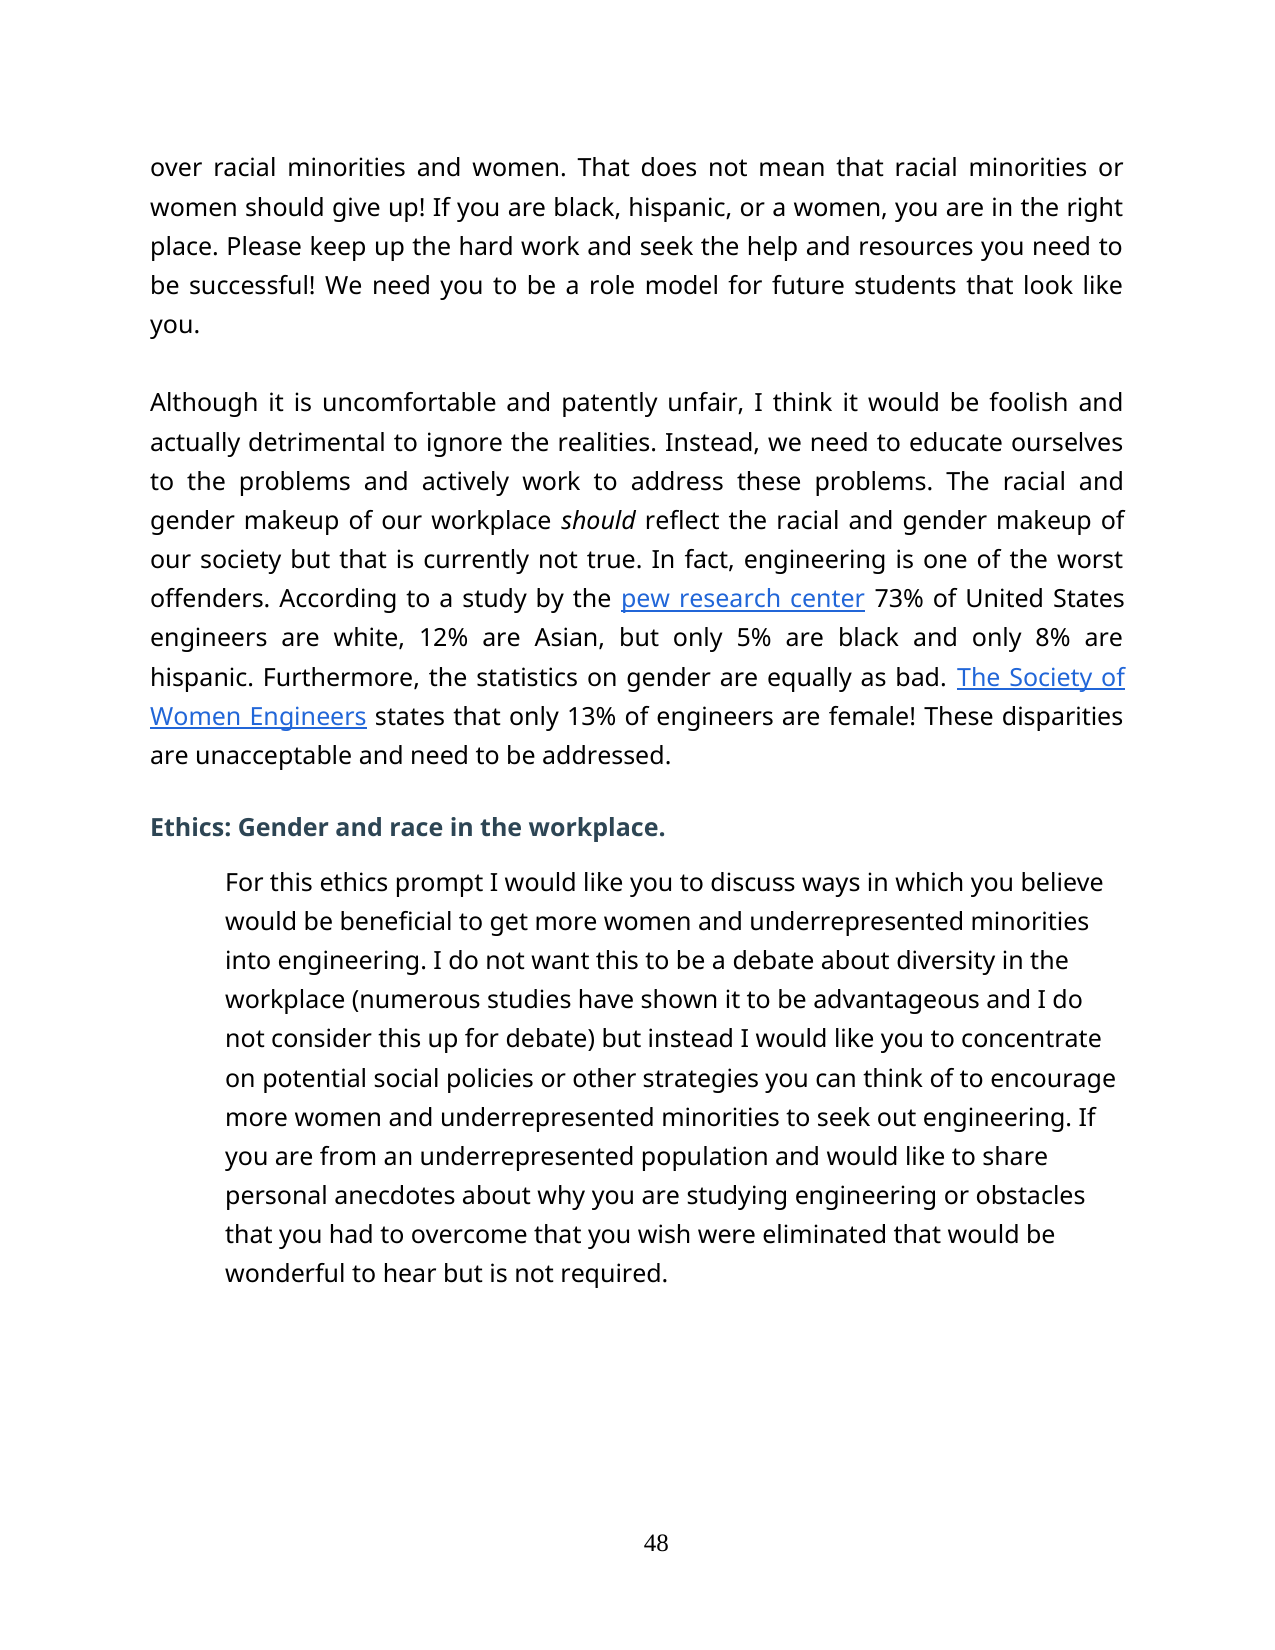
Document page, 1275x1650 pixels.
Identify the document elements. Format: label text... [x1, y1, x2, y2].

text Although it is uncomfortable and patently unfair, I think it would be foolish and actually detrimental to ignore the realities. Instead, we need to educate ourselves to the problems and actively work to address these problems. The racial and gender makeup of our workplace should reflect the racial and gender makeup of our society but that is currently not true. In fact, engineering is one of the worst offenders. According to a study by the pew research center 73% of United States engineers are white, 12% are Asian, but only 5% are black and only 8% are hispanic. Furthermore, the statistics on gender are equally as bad. The Society of Women Engineers states that only 13% of engineers are female! These disparities are unacceptable and need to be addressed. [150, 385, 1125, 772]
text over racial minorities and women. That does not mean that racial minorities or women should give up! If you are black, hispanic, or a women, you are in the right place. Please keep up the hard work and seek the help and resources you need to be successful! We need you to be a role model for future students that look like you. [150, 150, 1125, 341]
text For this ethics prompt I would like you to discuss ways in which you believe would be beneficial to get more women and underrepresented minorities into engineering. I do not want this to be a debate about diversity in the workplace (numerous studies have shown it to be advantageous and I do not consider this up for debate) but instead I would like you to concentrate on potential social policies or other strategies you can think of to encourage more women and underrepresented minorities to seek out engineering. If you are from an underrepresented population and would like to share personal anecdotes about why you are studying engineering or obstacles that you had to overcome that you wish were eliminated that would be wonderful to hear but is not required. [225, 864, 1125, 1290]
text Ethics: Gender and race in the workplace. [150, 810, 1109, 844]
